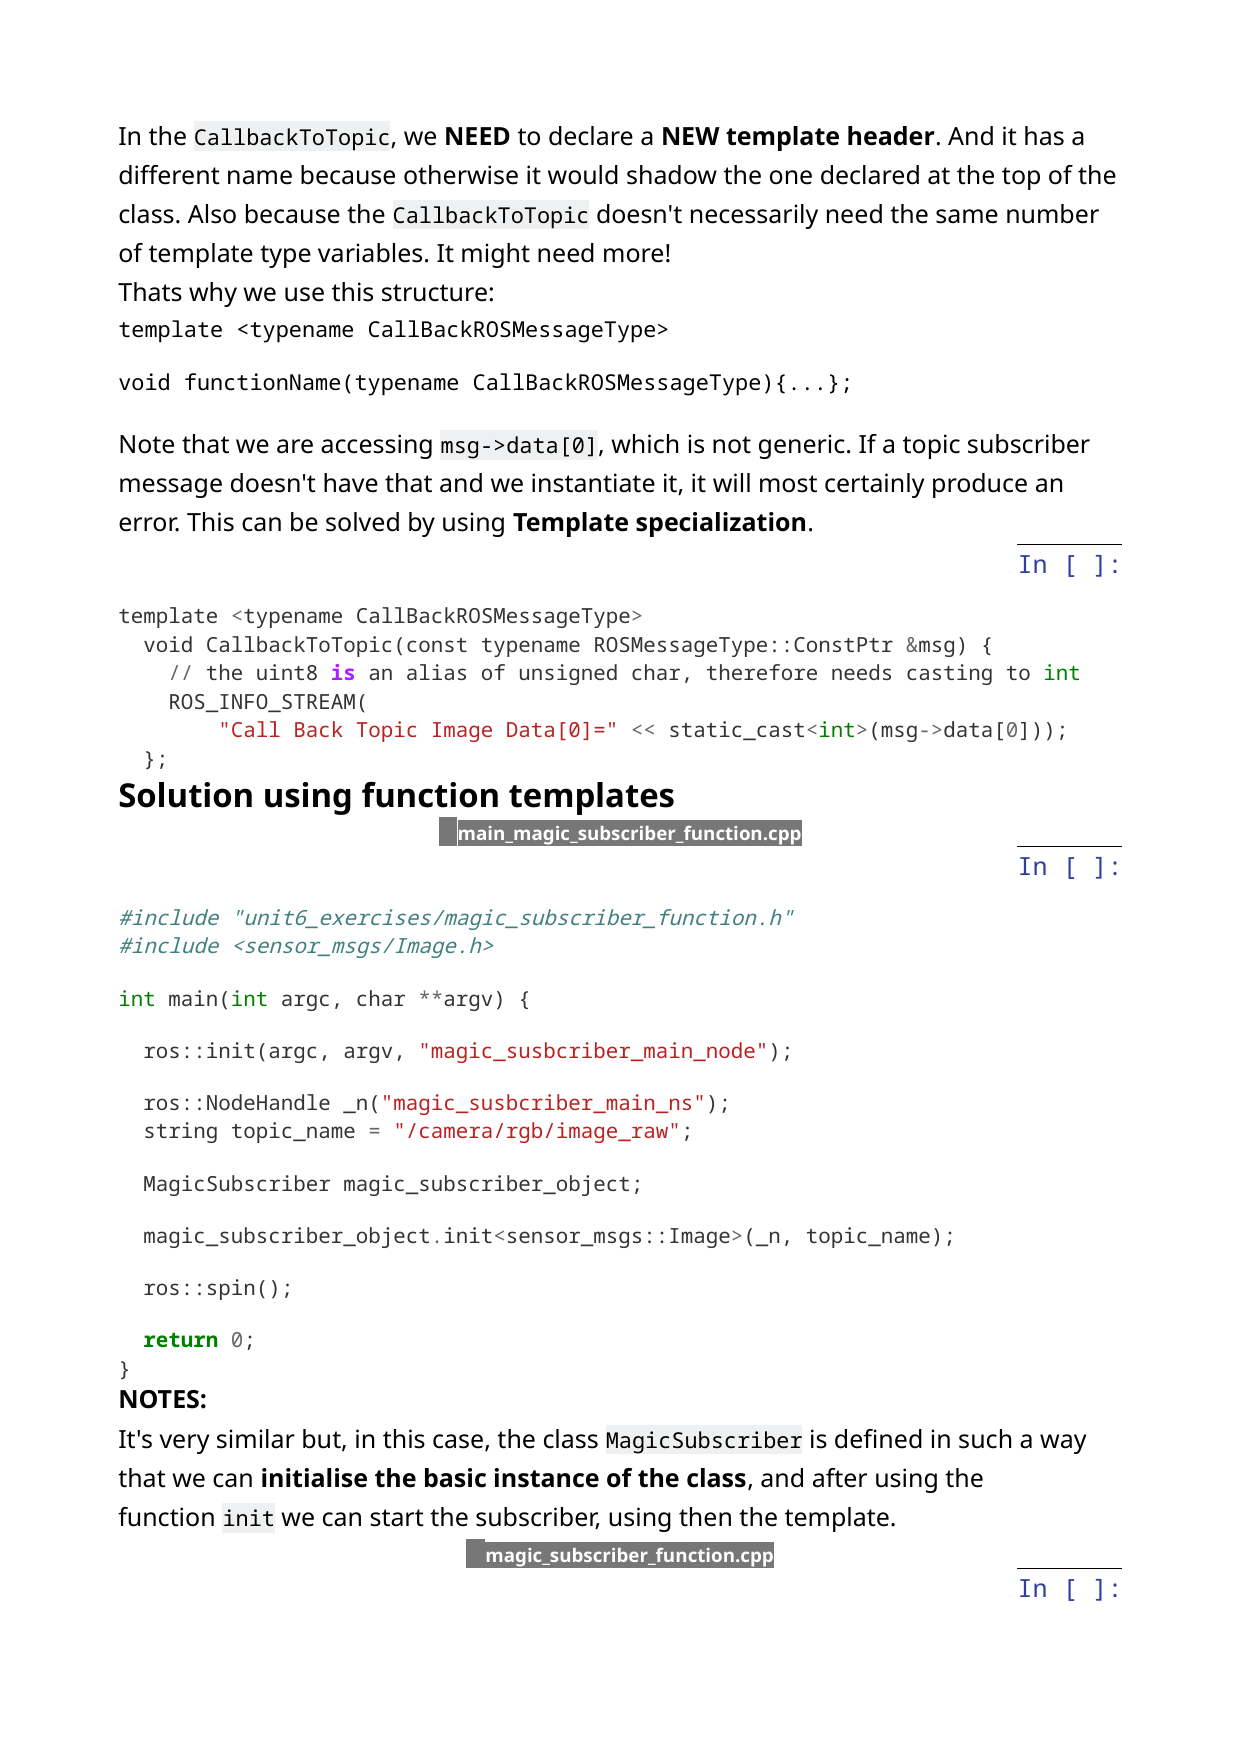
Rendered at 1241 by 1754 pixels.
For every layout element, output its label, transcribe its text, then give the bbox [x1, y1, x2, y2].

text Thats why we use this structure: [118, 275, 1122, 309]
text void functionName(typename CallBackROSMessageType){...}; [118, 367, 1122, 397]
text In the CallbackToTopic, we NEED to declare a NEW template header. And it has a different name because otherwise it would shadow the one declared at the top of the class. Also because the CallbackToTopic doesn't necessarily need the same number of template type variables. It might need more! [118, 118, 1122, 270]
text template <typename CallBackROSMessageType> [118, 601, 1122, 630]
text #include <sensor_msgs/Image.h> [118, 932, 1122, 960]
text void CallbackToTopic(const typename ROSMessageType::ConstPtr &msg) { [118, 630, 1122, 658]
text "Call Back Topic Image Data[0]=" << static_cast<int>(msg->data[0])); [118, 715, 1122, 744]
text ROS_INFO_STREAM( [118, 687, 1122, 715]
text // the uint8 is an alias of unsigned char, therefore needs casting to int [118, 658, 1122, 687]
text return 0; [118, 1325, 1122, 1354]
text #include "unit6_exercises/magic_subscriber_function.h" [118, 903, 1122, 932]
text It's very similar but, in this case, the class MagicSubscriber is defined in such a way that we can initialise the basic instance of the class, and after using the function init we can start the subscriber, using then the template. [118, 1421, 1122, 1534]
text NOTES: [118, 1382, 1122, 1416]
subtitle Solution using function templates [118, 772, 1122, 817]
text string topic_name = "/camera/rgb/image_raw"; [118, 1116, 1122, 1145]
text magic_subscriber_function.cpp [118, 1539, 1122, 1568]
text In [ ]: [118, 544, 1122, 581]
text ros::init(argc, argv, "magic_susbcriber_main_node"); [118, 1036, 1122, 1064]
text }; [118, 744, 1122, 772]
text In [ ]: [118, 846, 1122, 883]
text magic_subscriber_object.init<sensor_msgs::Image>(_n, topic_name); [118, 1221, 1122, 1249]
text ros::NodeHandle _n("magic_susbcriber_main_ns"); [118, 1088, 1122, 1116]
text MagicSubscriber magic_subscriber_object; [118, 1169, 1122, 1197]
text Note that we are accessing msg->data[0], which is not generic. If a topic subscriber message doesn't have that and we instantiate it, it will most certainly produce an error. This can be solved by using Template specialization. [118, 427, 1122, 539]
text main_magic_subscriber_function.cpp [118, 817, 1122, 846]
text In [ ]: [118, 1568, 1122, 1605]
text ros::spin(); [118, 1273, 1122, 1302]
text } [118, 1354, 1122, 1382]
text int main(int argc, char **argv) { [118, 984, 1122, 1012]
text template <typename CallBackROSMessageType> [118, 314, 1122, 344]
